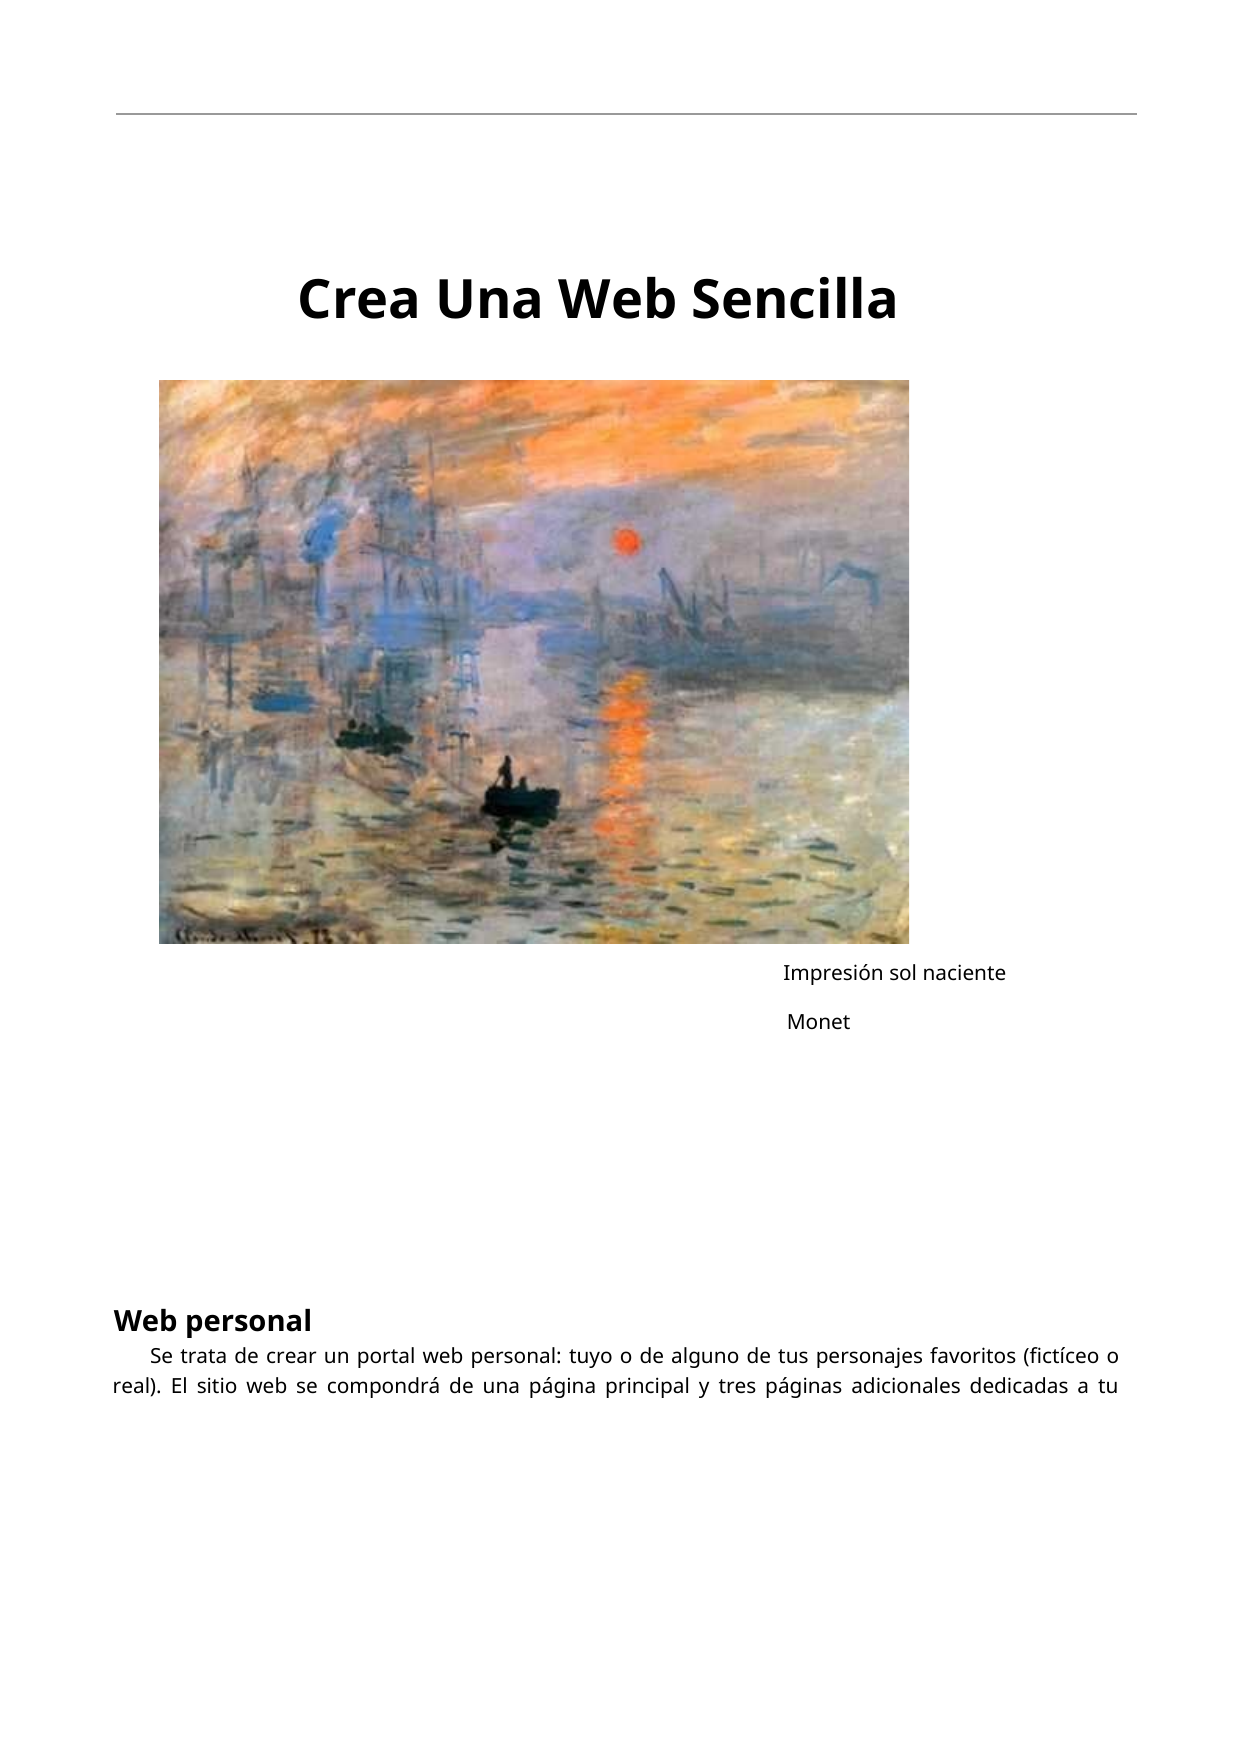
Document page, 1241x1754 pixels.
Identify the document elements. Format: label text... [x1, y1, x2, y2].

text Impresión sol naciente [109, 958, 1006, 987]
subtitle Web personal [111, 1300, 1006, 1340]
text Monet [500, 1007, 1137, 1036]
text Se trata de crear un portal web personal: tuyo o de alguno de tus personajes favoritos (fictíceo o real). El sitio web se compondrá de una página principal y tres páginas adicionales dedicadas a tu [112, 1341, 1121, 1399]
picture [159, 380, 910, 944]
text Crea Una Web Sencilla [109, 261, 1087, 335]
